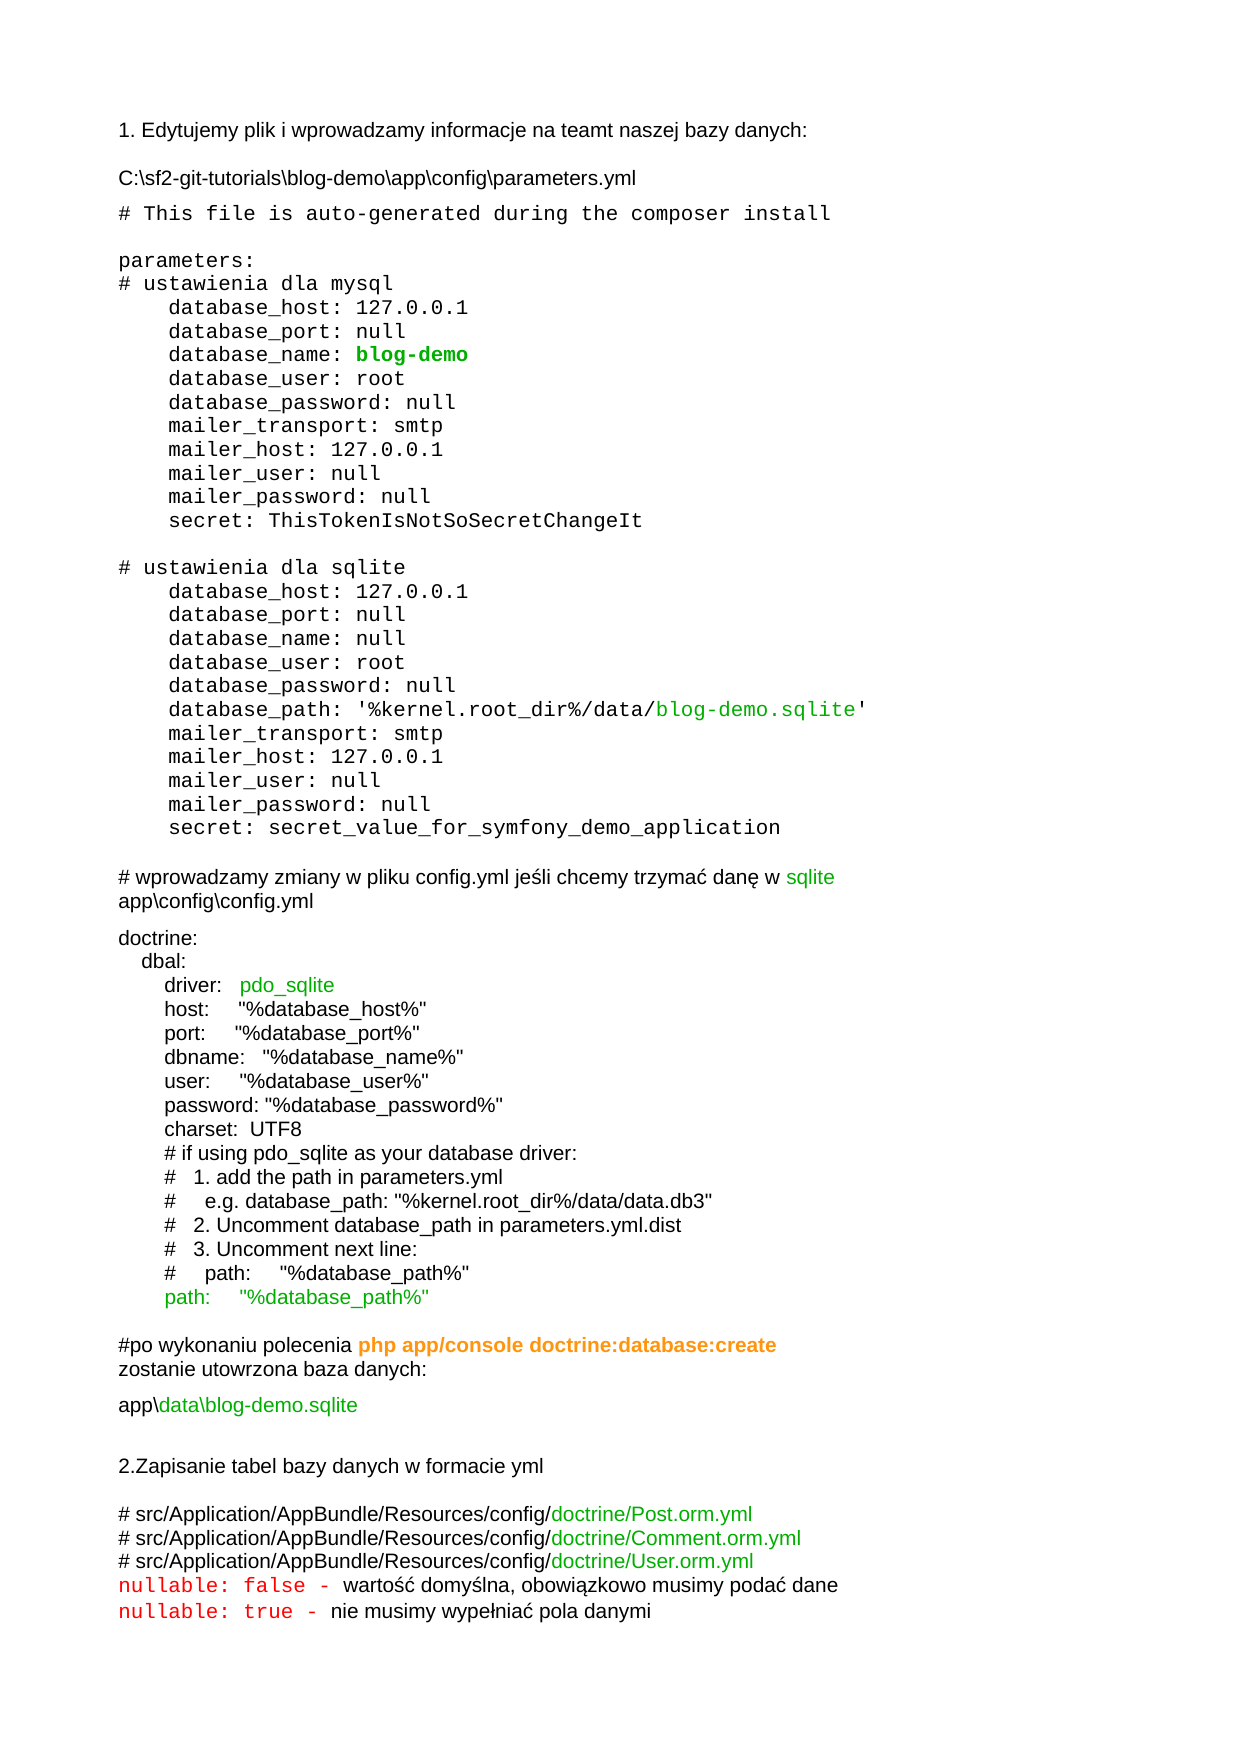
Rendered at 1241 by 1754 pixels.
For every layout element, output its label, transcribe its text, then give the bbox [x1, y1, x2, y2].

text doctrine: [118, 925, 1122, 949]
text # e.g. database_path: "%kernel.root_dir%/data/data.db3" [118, 1189, 1122, 1213]
text 2.Zapisanie tabel bazy danych w formacie yml [118, 1453, 1122, 1477]
text mailer_host: 127.0.0.1 [118, 439, 1122, 463]
text database_password: null [118, 392, 1122, 415]
text # 1. add the path in parameters.yml [118, 1165, 1122, 1189]
text # path: "%database_path%" [118, 1261, 1122, 1285]
text driver: pdo_sqlite [118, 973, 1122, 997]
text # src/Application/AppBundle/Resources/config/doctrine/User.orm.yml [118, 1549, 1122, 1573]
text charset: UTF8 [118, 1117, 1122, 1141]
text # This file is auto-generated during the composer install [118, 202, 1122, 226]
text database_port: null [118, 321, 1122, 344]
text dbal: [118, 949, 1122, 973]
text database_host: 127.0.0.1 [118, 297, 1122, 321]
text # ustawienia dla mysql [118, 273, 1122, 297]
text host: "%database_host%" [118, 997, 1122, 1021]
text dbname: "%database_name%" [118, 1045, 1122, 1069]
text mailer_user: null [118, 463, 1122, 486]
text password: "%database_password%" [118, 1093, 1122, 1117]
text nullable: true - nie musimy wypełniać pola danymi [118, 1599, 1122, 1625]
text database_user: root [118, 368, 1122, 392]
text path: "%database_path%" [118, 1285, 1122, 1309]
text C:\sf2-git-tutorials\blog-demo\app\config\parameters.yml [118, 166, 1122, 190]
text # src/Application/AppBundle/Resources/config/doctrine/Post.orm.yml [118, 1501, 1122, 1525]
text secret: ThisTokenIsNotSoSecretChangeIt [118, 510, 1122, 533]
text parameters: [118, 250, 1122, 273]
text port: "%database_port%" [118, 1021, 1122, 1045]
text # 3. Uncomment next line: [118, 1237, 1122, 1261]
text # ustawienia dla sqlite [118, 557, 1122, 581]
text app\config\config.yml [118, 889, 1122, 913]
text # wprowadzamy zmiany w pliku config.yml jeśli chcemy trzymać danę w sqlite [118, 865, 1122, 889]
text zostanie utowrzona baza danych: [118, 1357, 1122, 1381]
text user: "%database_user%" [118, 1069, 1122, 1093]
text database_host: 127.0.0.1 database_port: null database_name: null database_user: root database_password: null database_path: '%kernel.root_dir%/data/blog-demo.sqlite' mailer_transport: smtp mailer_host: 127.0.0.1 mailer_user: null mailer_password: null secret: secret_value_for_symfony_demo_application [118, 581, 1122, 841]
text # src/Application/AppBundle/Resources/config/doctrine/Comment.orm.yml [118, 1525, 1122, 1549]
text app\data\blog-demo.sqlite [118, 1393, 1122, 1417]
text mailer_password: null [118, 486, 1122, 510]
text mailer_transport: smtp [118, 415, 1122, 439]
text # if using pdo_sqlite as your database driver: [118, 1141, 1122, 1165]
text database_name: blog-demo [118, 344, 1122, 368]
text nullable: false - wartość domyślna, obowiązkowo musimy podać dane [118, 1573, 1122, 1599]
text #po wykonaniu polecenia php app/console doctrine:database:create [118, 1333, 1122, 1357]
text 1. Edytujemy plik i wprowadzamy informacje na teamt naszej bazy danych: [118, 118, 1122, 142]
text # 2. Uncomment database_path in parameters.yml.dist [118, 1213, 1122, 1237]
